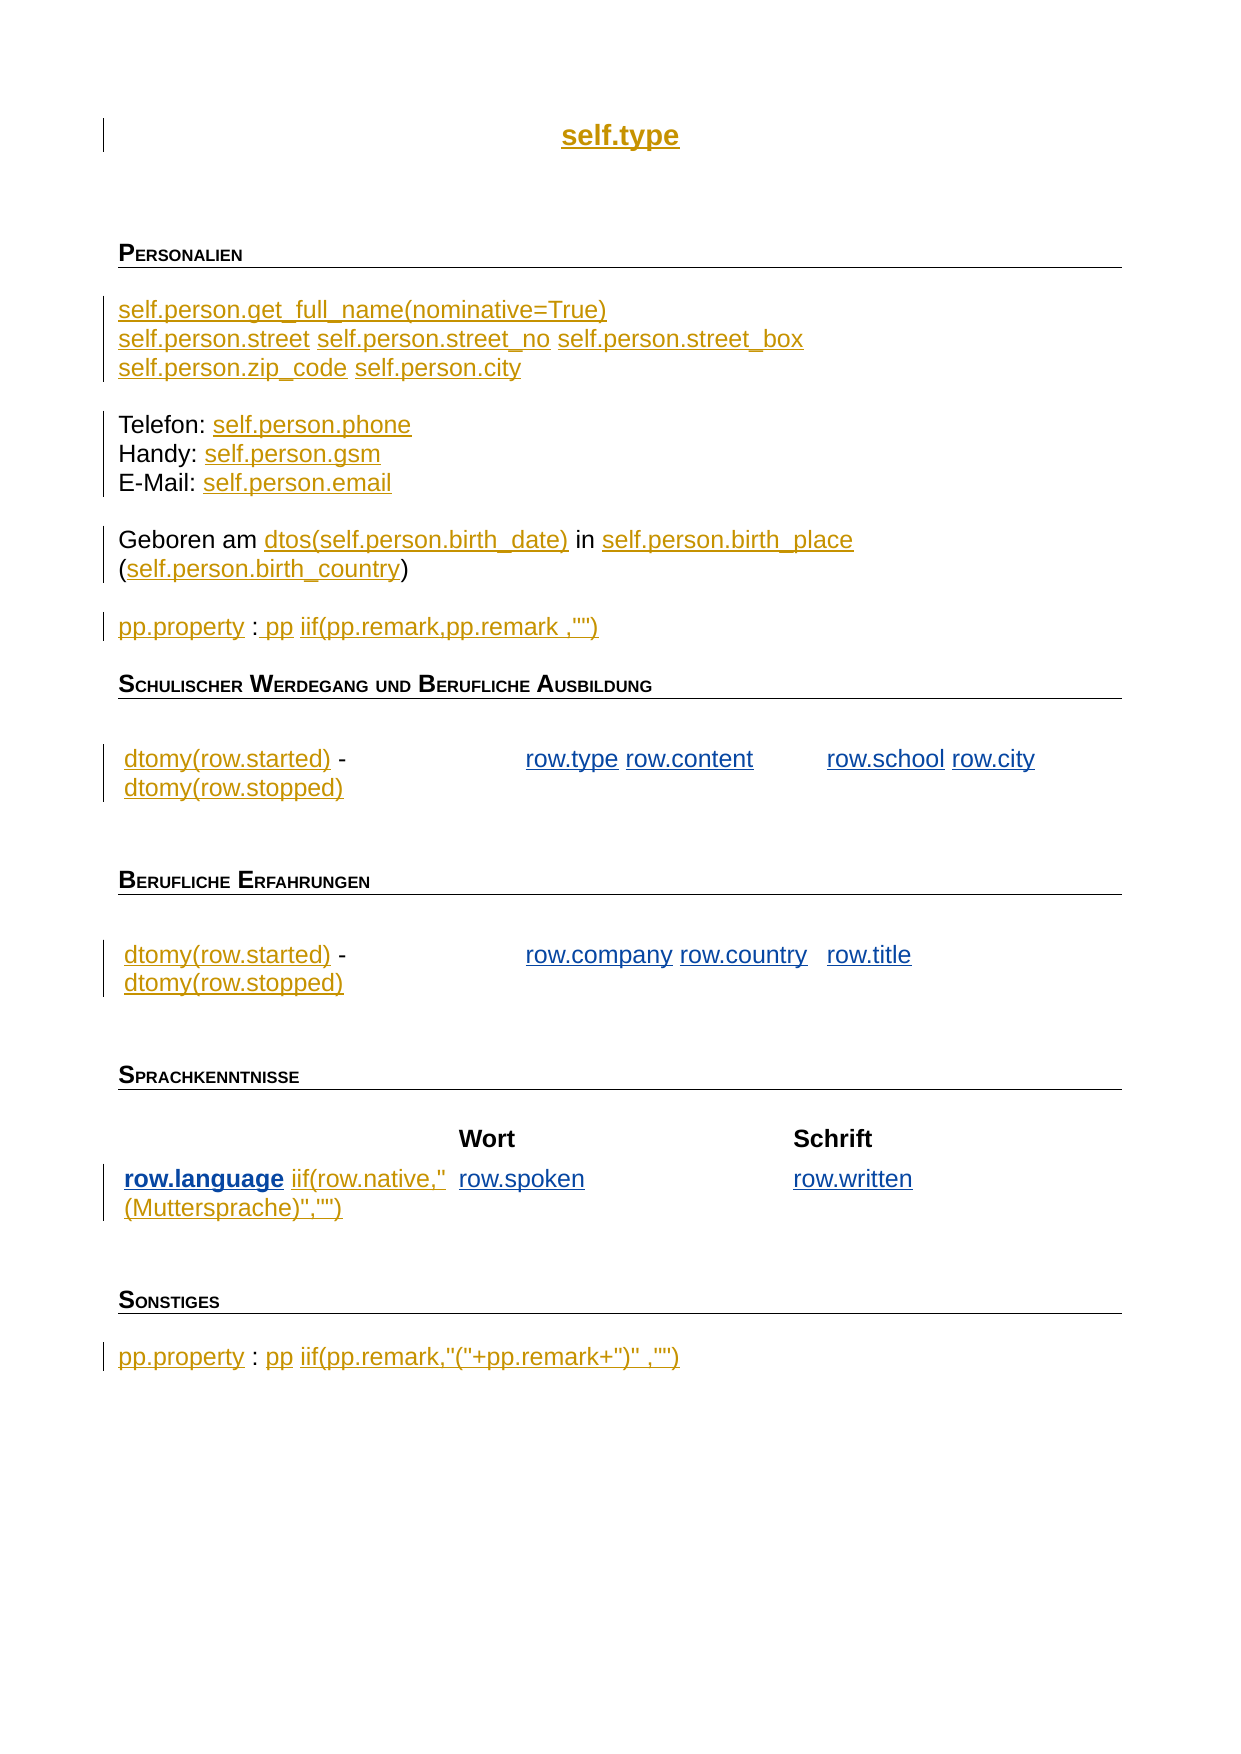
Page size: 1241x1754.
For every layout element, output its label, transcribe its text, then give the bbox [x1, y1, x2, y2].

text Berufliche Erfahrungen [118, 865, 1122, 894]
text pp.property : pp iif(pp.remark,"("+pp.remark+")" ,"") [118, 1342, 1122, 1371]
table_header Von [118, 727, 519, 738]
table_header Was [520, 727, 821, 738]
table_header Wort [453, 1118, 787, 1158]
table_header Wo [520, 923, 821, 934]
text self.person.zip_code self.person.city [118, 353, 911, 382]
text E-Mail: self.person.email [118, 468, 911, 497]
table_cell dtomy(row.started) - dtomy(row.stopped) [118, 934, 519, 1003]
table_header Wo [821, 727, 1122, 738]
text pp.property : pp iif(pp.remark,pp.remark ,"") [118, 612, 1122, 641]
table_header [118, 1118, 453, 1158]
table_cell row.type row.content [520, 738, 821, 807]
text Geboren am dtos(self.person.birth_date) in self.person.birth_place (self.person.birth_country) [118, 526, 1122, 583]
text self.type [118, 118, 1122, 152]
table_cell row.school row.city [821, 738, 1122, 807]
table_header Schrift [788, 1118, 1122, 1158]
table_cell row.company row.country [520, 934, 821, 1003]
table_header Was [821, 923, 1122, 934]
table_cell row.title [821, 934, 1122, 1003]
text Personalien [118, 238, 1122, 267]
text Sprachkenntnisse [118, 1060, 1122, 1089]
table_cell row.language iif(row.native," (Muttersprache)","") [118, 1158, 453, 1227]
text Sonstiges [118, 1284, 1122, 1313]
table_cell row.spoken [453, 1158, 787, 1227]
text Handy: self.person.gsm [118, 439, 911, 468]
text Schulischer Werdegang und Berufliche Ausbildung [118, 669, 1122, 698]
table_header Von [118, 923, 519, 934]
text self.person.get_full_name(nominative=True) [118, 296, 911, 324]
text self.person.street self.person.street_no self.person.street_box [118, 324, 911, 353]
table_cell row.written [788, 1158, 1122, 1227]
text Telefon: self.person.phone [118, 411, 911, 439]
table_cell dtomy(row.started) - dtomy(row.stopped) [118, 738, 519, 807]
